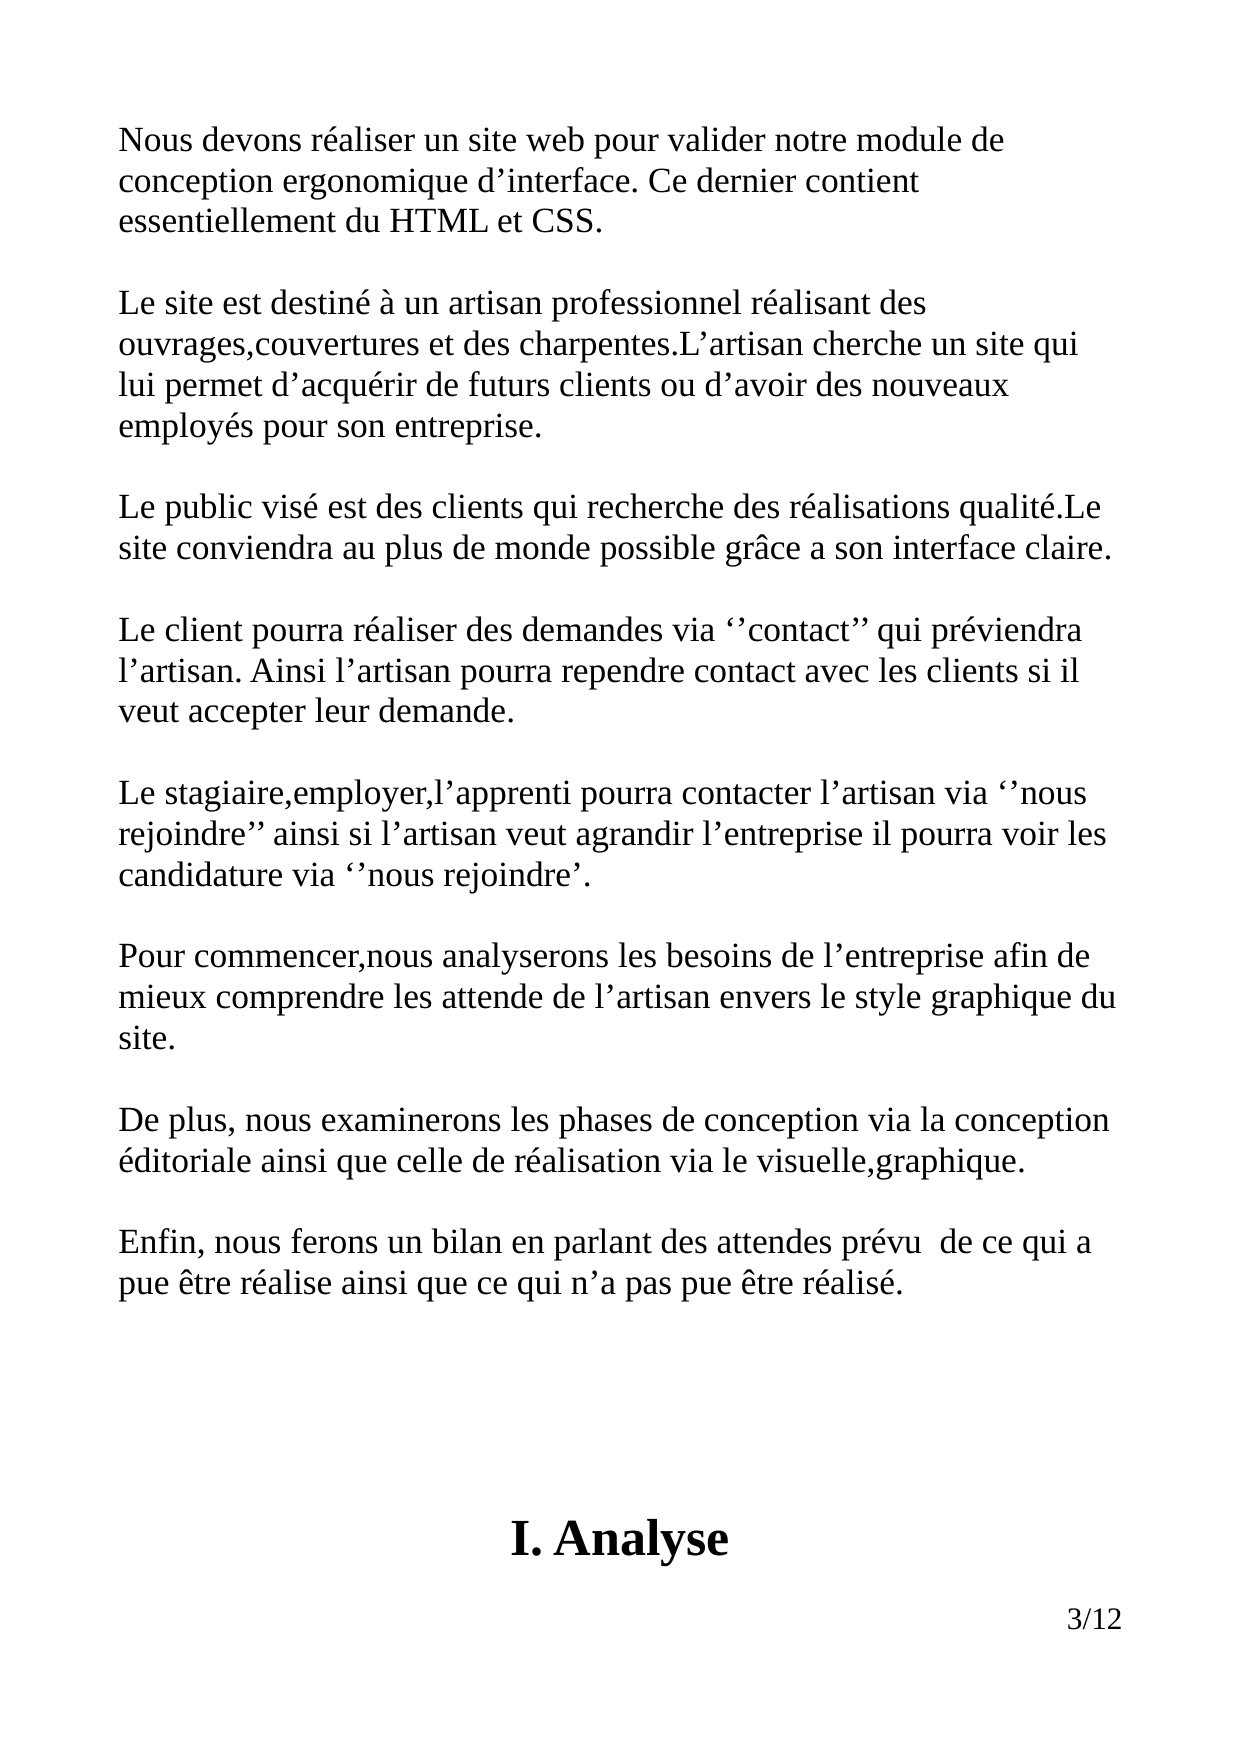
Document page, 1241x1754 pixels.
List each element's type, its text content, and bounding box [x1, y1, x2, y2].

text Pour commencer,nous analyserons les besoins de l’entreprise afin de mieux comprendre les attende de l’artisan envers le style graphique du site. [118, 935, 1122, 1057]
text Le stagiaire,employer,l’apprenti pourra contacter l’artisan via ‘’nous rejoindre’’ ainsi si l’artisan veut agrandir l’entreprise il pourra voir les candidature via ‘’nous rejoindre’. [118, 771, 1122, 894]
text Nous devons réaliser un site web pour valider notre module de conception ergonomique d’interface. Ce dernier contient essentiellement du HTML et CSS. [118, 118, 1122, 241]
text Le site est destiné à un artisan professionnel réalisant des ouvrages,couvertures et des charpentes.L’artisan cherche un site qui lui permet d’acquérir de futurs clients ou d’avoir des nouveaux employés pour son entreprise. [118, 281, 1122, 445]
text Enfin, nous ferons un bilan en parlant des attendes prévu de ce qui a pue être réalise ainsi que ce qui n’a pas pue être réalisé. [118, 1221, 1122, 1302]
text De plus, nous examinerons les phases de conception via la conception éditoriale ainsi que celle de réalisation via le visuelle,graphique. [118, 1098, 1122, 1180]
text I. Analyse [118, 1506, 1122, 1566]
text Le public visé est des clients qui recherche des réalisations qualité.Le site conviendra au plus de monde possible grâce a son interface claire. [118, 486, 1122, 567]
text Le client pourra réaliser des demandes via ‘’contact’’ qui préviendra l’artisan. Ainsi l’artisan pourra rependre contact avec les clients si il veut accepter leur demande. [118, 608, 1122, 731]
